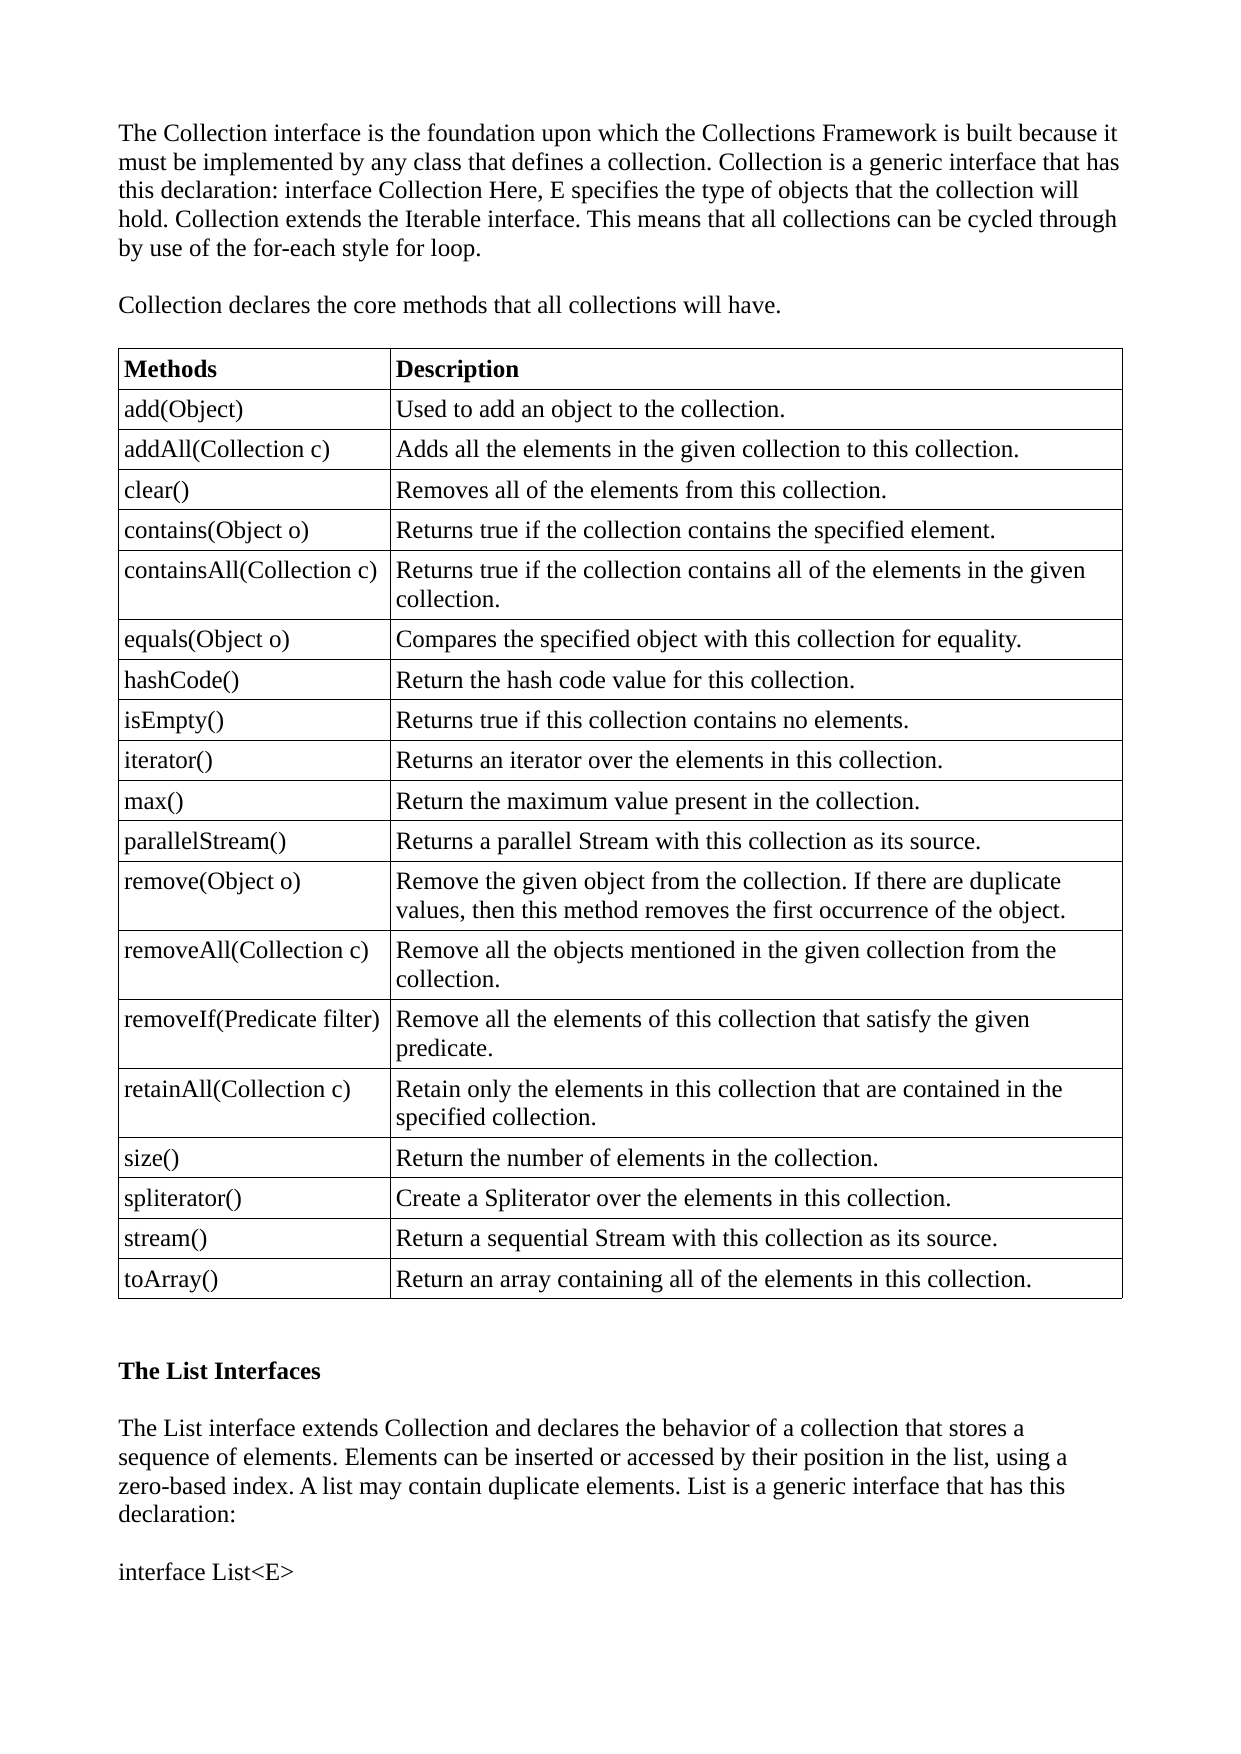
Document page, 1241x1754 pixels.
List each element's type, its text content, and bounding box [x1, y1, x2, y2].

table_cell Returns an iterator over the elements in this collection. [391, 741, 1122, 780]
table_cell contains(Object o) [119, 510, 390, 550]
table_cell spliterator() [119, 1178, 390, 1217]
table_cell Removes all of the elements from this collection. [391, 470, 1122, 509]
table_cell remove(Object o) [119, 862, 390, 930]
table_cell Returns a parallel Stream with this collection as its source. [391, 821, 1122, 861]
table_cell toArray() [119, 1259, 390, 1298]
table_cell Return the number of elements in the collection. [391, 1138, 1122, 1177]
table_cell parallelStream() [119, 821, 390, 861]
table_cell Return the hash code value for this collection. [391, 660, 1122, 699]
table_cell Returns true if the collection contains all of the elements in the given collection. [391, 551, 1122, 619]
table_cell Remove the given object from the collection. If there are duplicate values, then this method removes the first occurrence of the object. [391, 862, 1122, 930]
table_cell iterator() [119, 741, 390, 780]
table_cell Remove all the elements of this collection that satisfy the given predicate. [391, 1000, 1122, 1068]
table_cell Used to add an object to the collection. [391, 390, 1122, 429]
table_cell removeIf(Predicate filter) [119, 1000, 390, 1068]
table_cell add(Object) [119, 390, 390, 429]
table_cell isEmpty() [119, 700, 390, 740]
table_cell retainAll(Collection c) [119, 1069, 390, 1137]
table_cell stream() [119, 1219, 390, 1258]
table_cell addAll(Collection c) [119, 430, 390, 469]
table_cell Return an array containing all of the elements in this collection. [391, 1259, 1122, 1298]
text The Collection interface is the foundation upon which the Collections Framework is built because it must be implemented by any class that defines a collection. Collection is a generic interface that has this declaration: interface Collection Here, E specifies the type of objects that the collection will hold. Collection extends the Iterable interface. This means that all collections can be cycled through by use of the for-each style for loop. [118, 118, 1122, 262]
table_header Methods [119, 349, 390, 388]
table_header Description [391, 349, 1122, 388]
table_cell Returns true if this collection contains no elements. [391, 700, 1122, 740]
table_cell max() [119, 781, 390, 820]
table_cell Compares the specified object with this collection for equality. [391, 620, 1122, 659]
table_cell Retain only the elements in this collection that are contained in the specified collection. [391, 1069, 1122, 1137]
text interface List<E> [118, 1557, 1122, 1586]
table_cell containsAll(Collection c) [119, 551, 390, 619]
text Collection declares the core methods that all collections will have. [118, 291, 1122, 319]
table_cell hashCode() [119, 660, 390, 699]
table_cell Return the maximum value present in the collection. [391, 781, 1122, 820]
table_cell Create a Spliterator over the elements in this collection. [391, 1178, 1122, 1217]
text The List interface extends Collection and declares the behavior of a collection that stores a sequence of elements. Elements can be inserted or accessed by their position in the list, using a zero-based index. A list may contain duplicate elements. List is a generic interface that has this declaration: [118, 1413, 1122, 1528]
table_cell Returns true if the collection contains the specified element. [391, 510, 1122, 550]
table_cell Return a sequential Stream with this collection as its source. [391, 1219, 1122, 1258]
table_cell Remove all the objects mentioned in the given collection from the collection. [391, 931, 1122, 999]
table_cell equals(Object o) [119, 620, 390, 659]
table_cell removeAll(Collection c) [119, 931, 390, 999]
table_cell size() [119, 1138, 390, 1177]
table_cell Adds all the elements in the given collection to this collection. [391, 430, 1122, 469]
text The List Interfaces [118, 1356, 1122, 1384]
table_cell clear() [119, 470, 390, 509]
